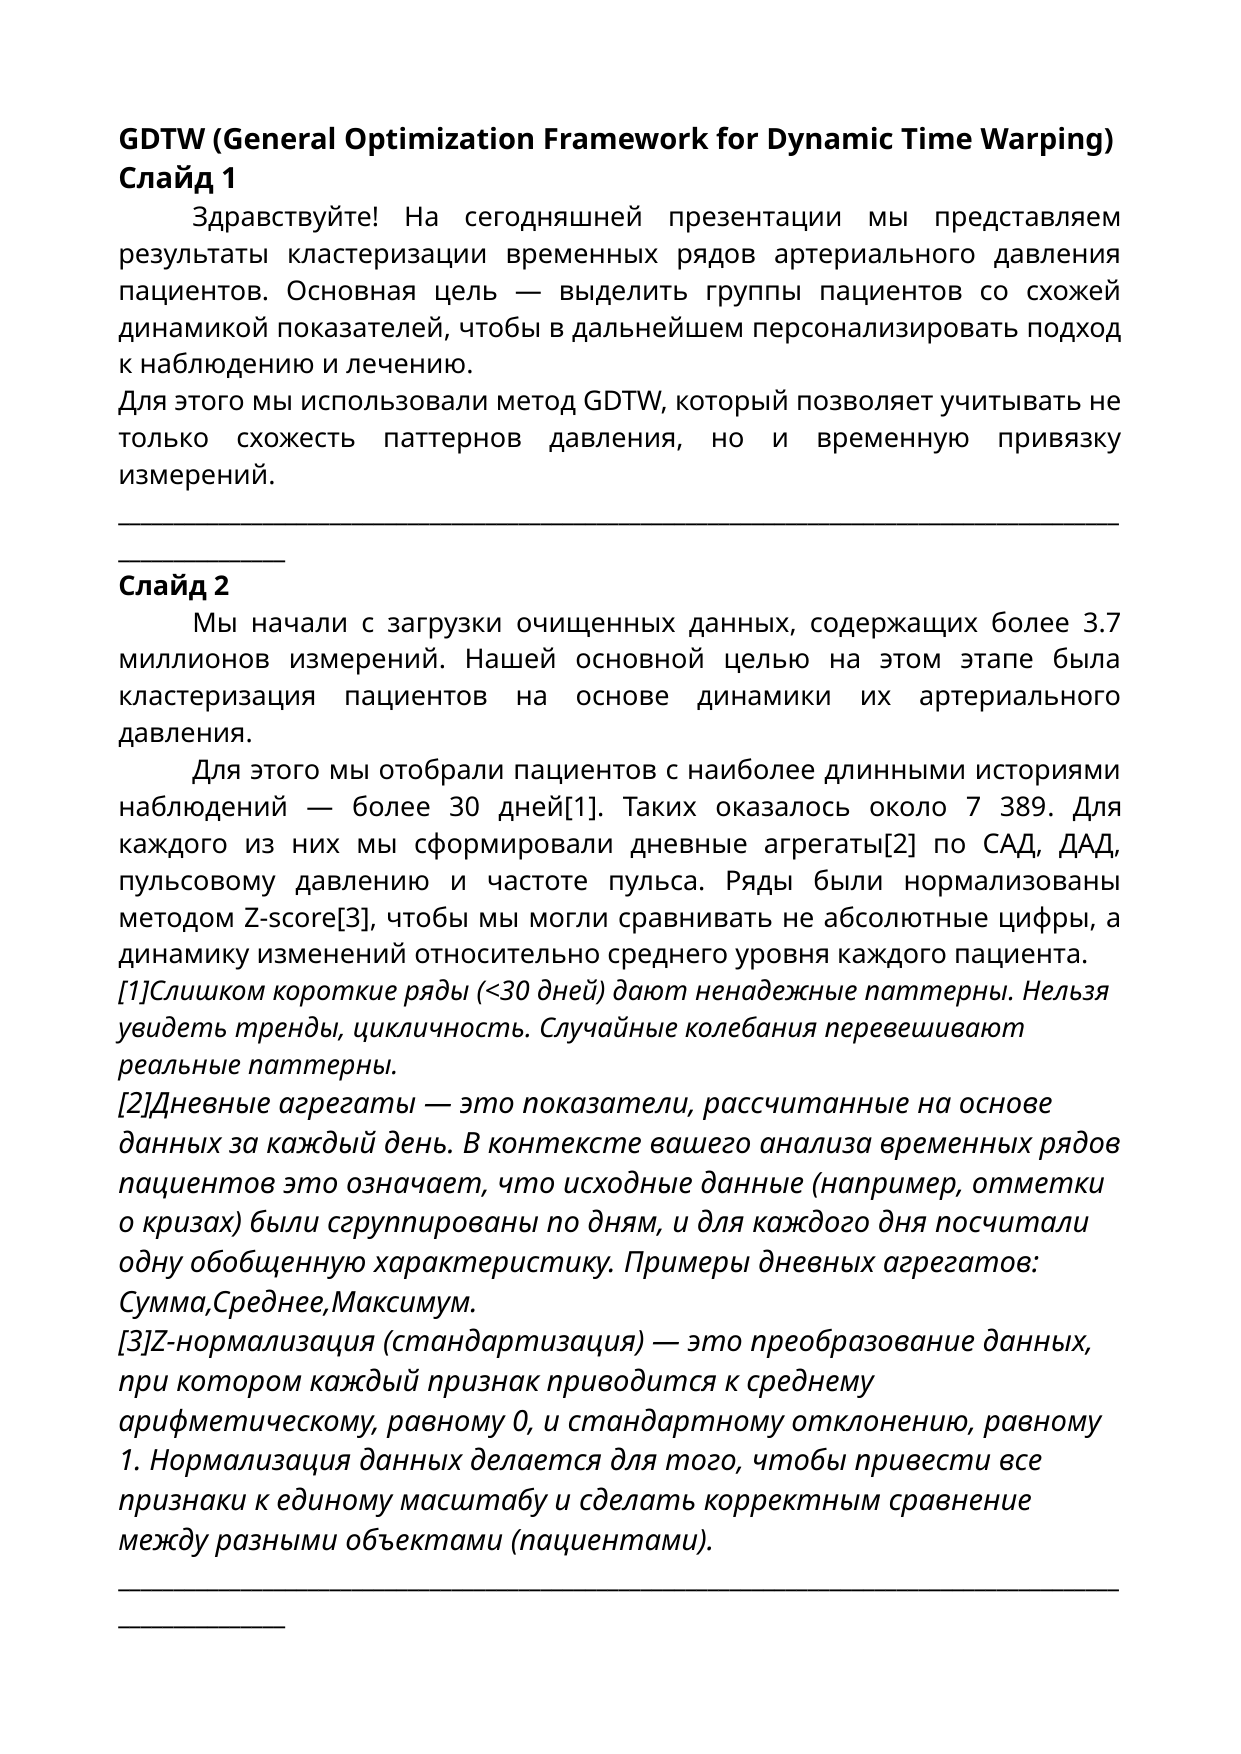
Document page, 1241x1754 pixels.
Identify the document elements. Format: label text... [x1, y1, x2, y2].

list [3]Z-нормализация (стандартизация) — это преобразование данных, при котором каждый признак приводится к среднему арифметическому, равному 0, и стандартному отклонению, равному 1. Нормализация данных делается для того, чтобы привести все признаки к единому масштабу и сделать корректным сравнение между разными объектами (пациентами). [118, 1321, 1122, 1559]
list [1]Слишком короткие ряды (<30 дней) дают ненадежные паттерны. Нельзя увидеть тренды, цикличность. Случайные колебания перевешивают реальные паттерны. [118, 972, 1122, 1082]
text Для этого мы использовали метод GDTW, который позволяет учитывать не только схожесть паттернов давления, но и временную привязку измерений. [118, 382, 1122, 492]
text Мы начали с загрузки очищенных данных, содержащих более 3.7 миллионов измерений. Нашей основной целью на этом этапе была кластеризация пациентов на основе динамики их артериального давления. [118, 603, 1122, 751]
list [2]Дневные агрегаты — это показатели, рассчитанные на основе данных за каждый день. В контексте вашего анализа временных рядов пациентов это означает, что исходные данные (например, отметки о кризах) были сгруппированы по дням, и для каждого дня посчитали одну обобщенную характеристику. Примеры дневных агрегатов: Сумма,Среднее,Максимум. [118, 1082, 1122, 1321]
text Для этого мы отобрали пациентов с наиболее длинными историями наблюдений — более 30 дней[1]. Таких оказалось около 7 389. Для каждого из них мы сформировали дневные агрегаты[2] по САД, ДАД, пульсовому давлению и частоте пульса. Ряды были нормализованы методом Z-score[3], чтобы мы могли сравнивать не абсолютные цифры, а динамику изменений относительно среднего уровня каждого пациента. [118, 751, 1122, 972]
text Здравствуйте! На сегодняшней презентации мы представляем результаты кластеризации временных рядов артериального давления пациентов. Основная цель — выделить группы пациентов со схожей динамикой показателей, чтобы в дальнейшем персонализировать подход к наблюдению и лечению. [118, 197, 1122, 382]
text _________________________________________________________________________________________________________ [118, 1559, 1122, 1632]
text Слайд 1 [118, 158, 1122, 197]
text _________________________________________________________________________________________________________ [118, 492, 1122, 566]
subtitle GDTW (General Optimization Framework for Dynamic Time Warping) [118, 118, 1122, 158]
text Слайд 2 [118, 566, 1122, 603]
